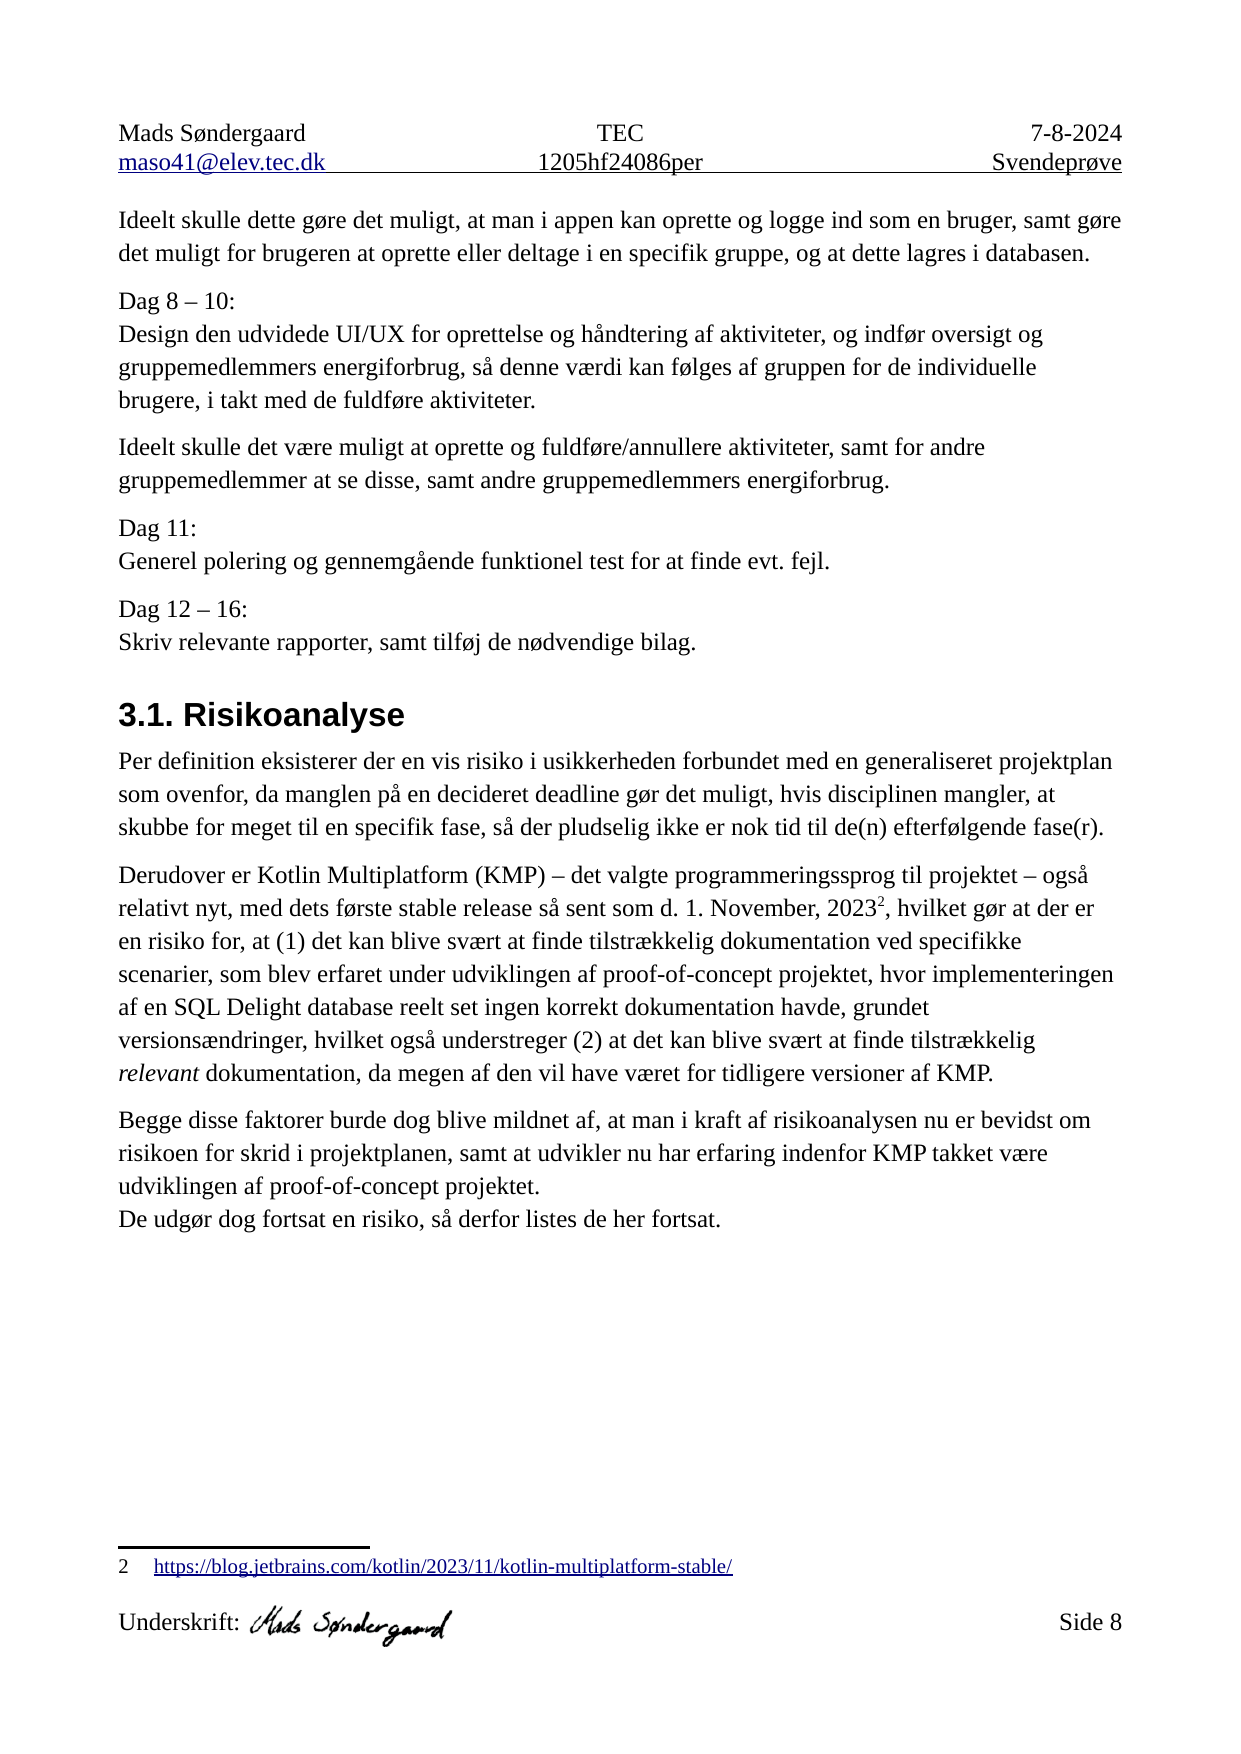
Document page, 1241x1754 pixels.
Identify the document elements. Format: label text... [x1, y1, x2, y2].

text Ideelt skulle det være muligt at oprette og fuldføre/annullere aktiviteter, samt for andre gruppemedlemmer at se disse, samt andre gruppemedlemmers energiforbrug. [118, 432, 1122, 494]
text Per definition eksisterer der en vis risiko i usikkerheden forbundet med en generaliseret projektplan som ovenfor, da manglen på en decideret deadline gør det muligt, hvis disciplinen mangler, at skubbe for meget til en specifik fase, så der pludselig ikke er nok tid til de(n) efterfølgende fase(r). [118, 746, 1122, 841]
text Dag 12 – 16: Skriv relevante rapporter, samt tilføj de nødvendige bilag. [118, 594, 1122, 655]
picture [244, 1600, 458, 1647]
text Ideelt skulle dette gøre det muligt, at man i appen kan oprette og logge ind som en bruger, samt gøre det muligt for brugeren at oprette eller deltage i en specifik gruppe, og at dette lagres i databasen. [118, 205, 1122, 267]
text Dag 8 – 10: Design den udvidede UI/UX for oprettelse og håndtering af aktiviteter, og indfør oversigt og gruppemedlemmers energiforbrug, så denne værdi kan følges af gruppen for de individuelle brugere, i takt med de fuldføre aktiviteter. [118, 286, 1122, 413]
subtitle 3.1. Risikoanalyse [118, 695, 1122, 733]
text Dag 11: Generel polering og gennemgående funktionel test for at finde evt. fejl. [118, 513, 1122, 575]
text Begge disse faktorer burde dog blive mildnet af, at man i kraft af risikoanalysen nu er bevidst om risikoen for skrid i projektplanen, samt at udvikler nu har erfaring indenfor KMP takket være udviklingen af proof-of-concept projektet. De udgør dog fortsat en risiko, så derfor listes de her fortsat. [118, 1105, 1122, 1233]
text https://blog.jetbrains.com/kotlin/2023/11/kotlin-multiplatform-stable/ [118, 1553, 1122, 1578]
text Derudover er Kotlin Multiplatform (KMP) – det valgte programmeringssprog til projektet – også relativt nyt, med dets første stable release så sent som d. 1. November, 2023, hvilket gør at der er en risiko for, at (1) det kan blive svært at finde tilstrækkelig dokumentation ved specifikke scenarier, som blev erfaret under udviklingen af proof-of-concept projektet, hvor implementeringen af en SQL Delight database reelt set ingen korrekt dokumentation havde, grundet versionsændringer, hvilket også understreger (2) at det kan blive svært at finde tilstrækkelig relevant dokumentation, da megen af den vil have været for tidligere versioner af KMP. [118, 860, 1122, 1087]
